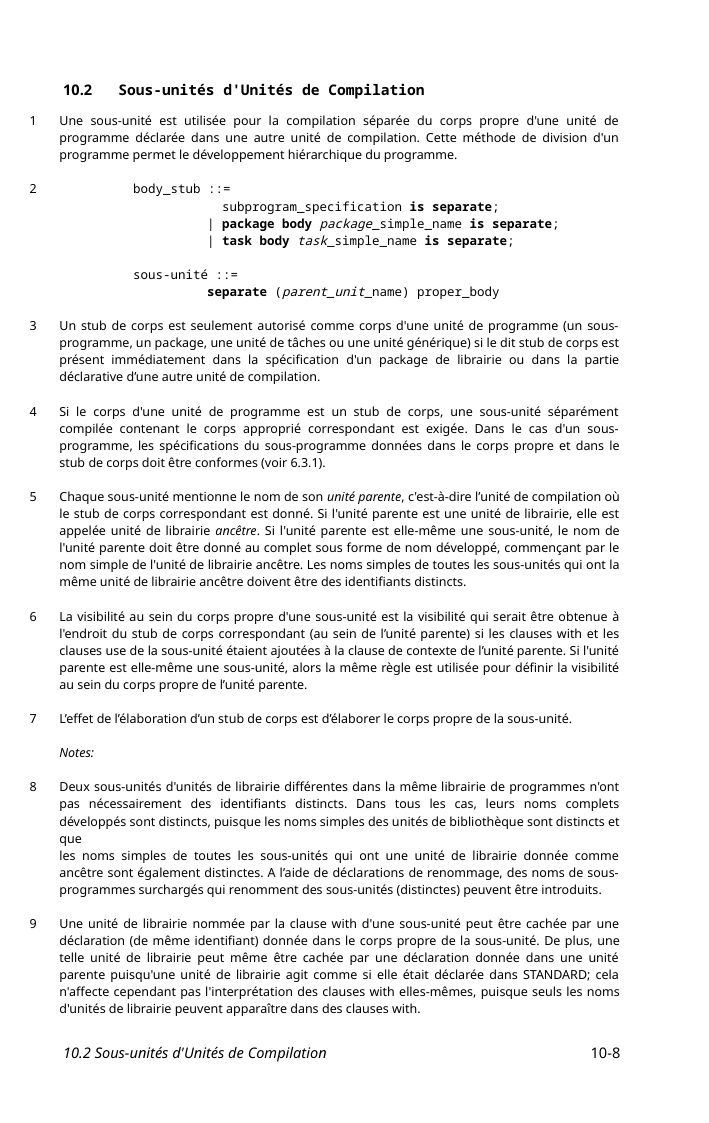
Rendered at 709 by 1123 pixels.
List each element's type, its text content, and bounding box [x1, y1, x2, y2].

subtitle Sous-unités d'Unités de Compilation [59, 80, 620, 100]
text les noms simples de toutes les sous-unités qui ont une unité de librairie donnée comme ancêtre sont également distinctes. A l’aide de déclarations de renommage, des noms de sous-programmes surchargés qui renomment des sous-unités (distinctes) peuvent être introduits. [59, 847, 620, 898]
text | package body package_simple_name is separate; [59, 215, 620, 232]
text body_stub ::= [59, 181, 620, 198]
text sous-unité ::= [59, 266, 620, 283]
text Si le corps d'une unité de programme est un stub de corps, une sous-unité séparément compilée contenant le corps approprié correspondant est exigée. Dans le cas d'un sous-programme, les spécifications du sous-programme données dans le corps propre et dans le stub de corps doit être conformes (voir 6.3.1). [59, 403, 620, 471]
text | task body task_simple_name is separate; [59, 232, 620, 249]
text Une sous-unité est utilisée pour la compilation séparée du corps propre d'une unité de programme déclarée dans une autre unité de compilation. Cette méthode de division d'un programme permet le développement hiérarchique du programme. [59, 112, 620, 163]
text Notes: [59, 744, 620, 761]
text separate (parent_unit_name) proper_body [59, 283, 620, 300]
text Un stub de corps est seulement autorisé comme corps d'une unité de programme (un sous-programme, un package, une unité de tâches ou une unité générique) si le dit stub de corps est présent immédiatement dans la spécification d'un package de librairie ou dans la partie déclarative d’une autre unité de compilation. [59, 317, 620, 386]
text Deux sous-unités d'unités de librairie différentes dans la même librairie de programmes n'ont pas nécessairement des identifiants distincts. Dans tous les cas, leurs noms complets développés sont distincts, puisque les noms simples des unités de bibliothèque sont distincts et que [59, 778, 620, 847]
text Une unité de librairie nommée par la clause with d'une sous-unité peut être cachée par une déclaration (de même identifiant) donnée dans le corps propre de la sous-unité. De plus, une telle unité de librairie peut même être cachée par une déclaration donnée dans une unité parente puisqu'une unité de librairie agit comme si elle était déclarée dans STANDARD; cela n'affecte cependant pas l'interprétation des clauses with elles-mêmes, puisque seuls les noms d'unités de librairie peuvent apparaître dans des clauses with. [59, 915, 620, 1018]
text L’effet de l’élaboration d’un stub de corps est d’élaborer le corps propre de la sous-unité. [59, 710, 620, 727]
text La visibilité au sein du corps propre d'une sous-unité est la visibilité qui serait être obtenue à l'endroit du stub de corps correspondant (au sein de l’unité parente) si les clauses with et les clauses use de la sous-unité étaient ajoutées à la clause de contexte de l’unité parente. Si l'unité parente est elle-même une sous-unité, alors la même règle est utilisée pour définir la visibilité au sein du corps propre de l’unité parente. [59, 608, 620, 693]
text Chaque sous-unité mentionne le nom de son unité parente, c'est-à-dire l’unité de compilation où le stub de corps correspondant est donné. Si l'unité parente est une unité de librairie, elle est appelée unité de librairie ancêtre. Si l'unité parente est elle-même une sous-unité, le nom de l'unité parente doit être donné au complet sous forme de nom développé, commençant par le nom simple de l'unité de librairie ancêtre. Les noms simples de toutes les sous-unités qui ont la même unité de librairie ancêtre doivent être des identifiants distincts. [59, 488, 620, 591]
text subprogram_specification is separate; [59, 198, 620, 215]
